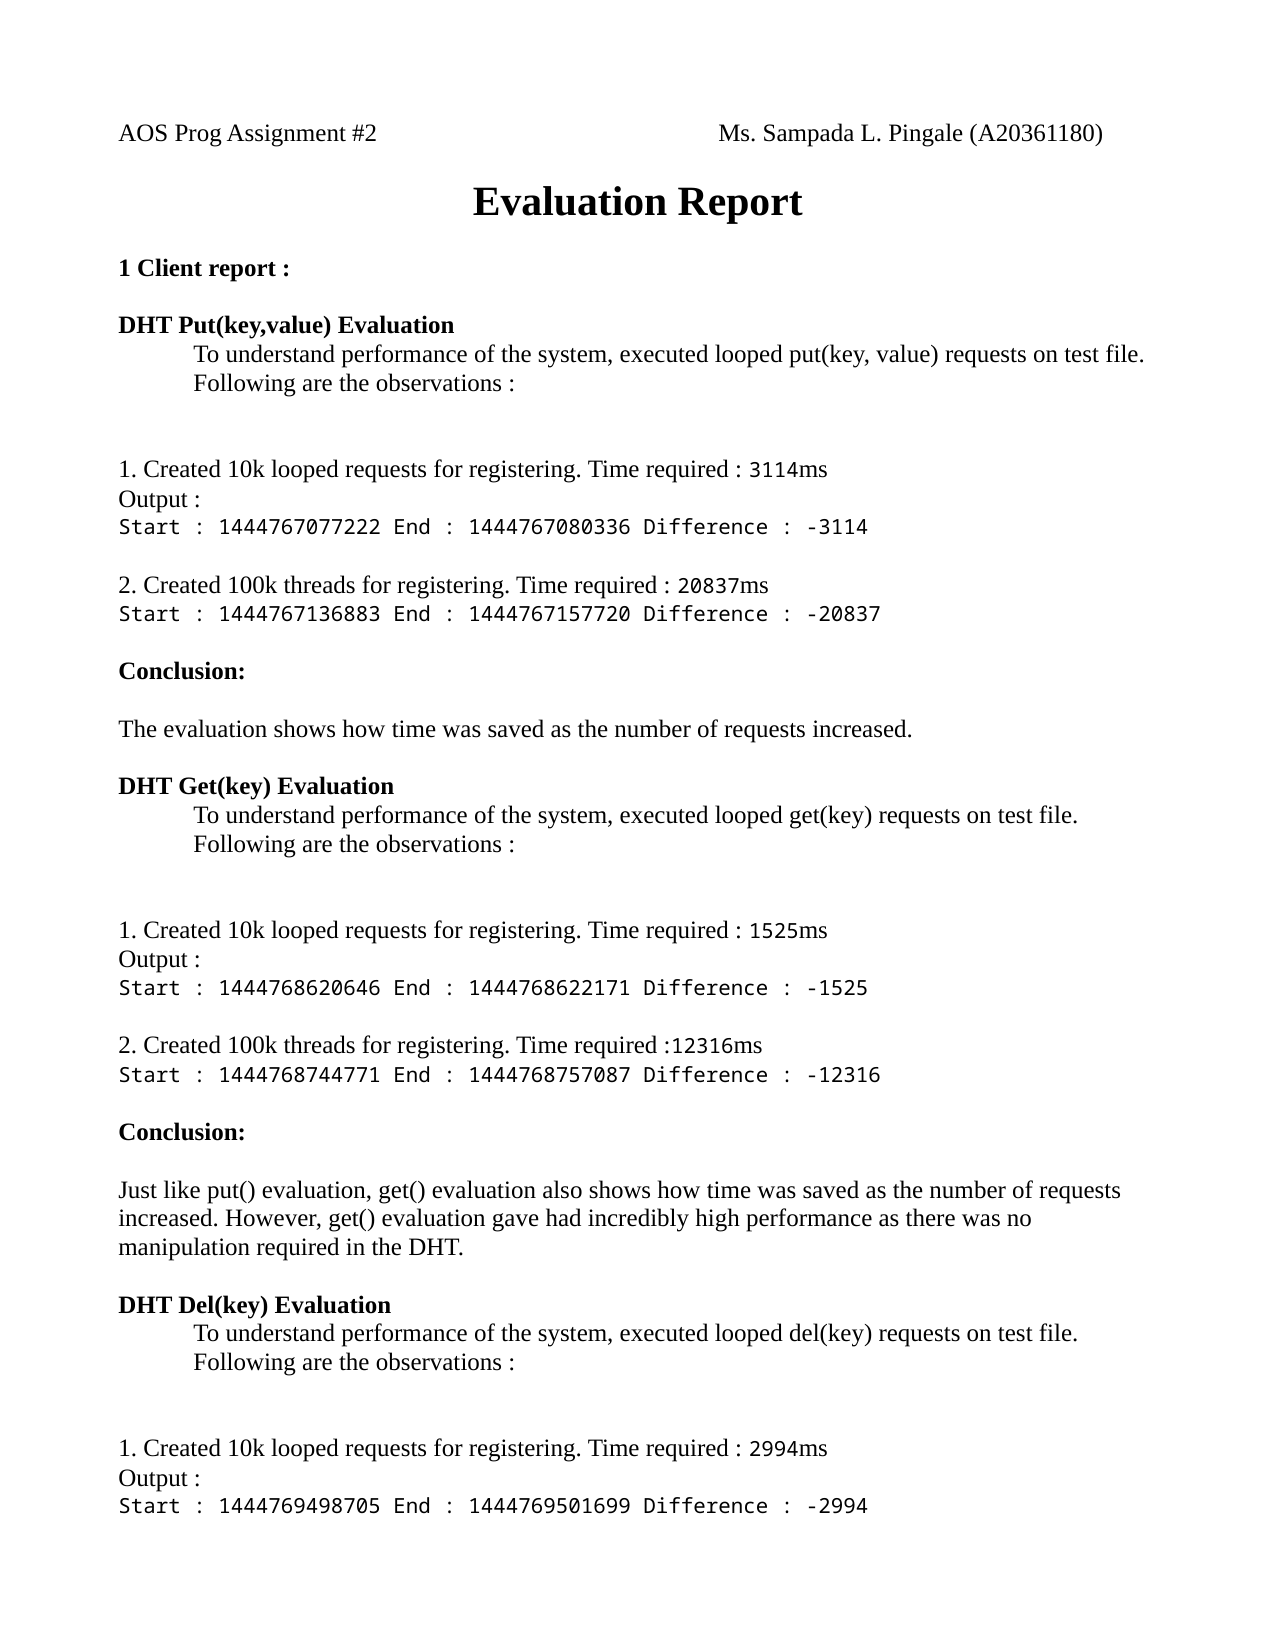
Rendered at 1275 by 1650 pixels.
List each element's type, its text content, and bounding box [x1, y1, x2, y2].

text Just like put() evaluation, get() evaluation also shows how time was saved as the number of requests increased. However, get() evaluation gave had incredibly high performance as there was no manipulation required in the DHT. [118, 1175, 1157, 1261]
list To understand performance of the system, executed looped get(key) requests on test file. Following are the observations : [156, 800, 1157, 858]
text 1. Created 10k looped requests for registering. Time required : 2994ms [118, 1433, 1157, 1463]
text The evaluation shows how time was saved as the number of requests increased. [118, 714, 1157, 743]
text Start : 1444768620646 End : 1444768622171 Difference : -1525 [118, 973, 1157, 1002]
text 2. Created 100k threads for registering. Time required :12316ms [118, 1031, 1157, 1060]
list To understand performance of the system, executed looped put(key, value) requests on test file. Following are the observations : [156, 339, 1157, 397]
text 2. Created 100k threads for registering. Time required : 20837ms [118, 570, 1157, 599]
text Conclusion: [118, 1117, 1157, 1146]
text Output : [118, 1463, 1157, 1492]
text 1 Client report : [118, 253, 1157, 282]
text Conclusion: [118, 656, 1157, 685]
list To understand performance of the system, executed looped del(key) requests on test file. Following are the observations : [156, 1318, 1157, 1376]
text Start : 1444769498705 End : 1444769501699 Difference : -2994 [118, 1492, 1157, 1520]
text Output : [118, 484, 1157, 512]
text 1. Created 10k looped requests for registering. Time required : 1525ms [118, 915, 1157, 944]
text Start : 1444768744771 End : 1444768757087 Difference : -12316 [118, 1060, 1157, 1088]
text Evaluation Report [118, 176, 1157, 224]
text DHT Put(key,value) Evaluation [118, 311, 1157, 339]
text DHT Del(key) Evaluation [118, 1290, 1157, 1318]
text 1. Created 10k looped requests for registering. Time required : 3114ms [118, 454, 1157, 484]
text Start : 1444767136883 End : 1444767157720 Difference : -20837 [118, 599, 1157, 628]
text DHT Get(key) Evaluation [118, 771, 1157, 800]
text Output : [118, 944, 1157, 973]
text Start : 1444767077222 End : 1444767080336 Difference : -3114 [118, 512, 1157, 541]
